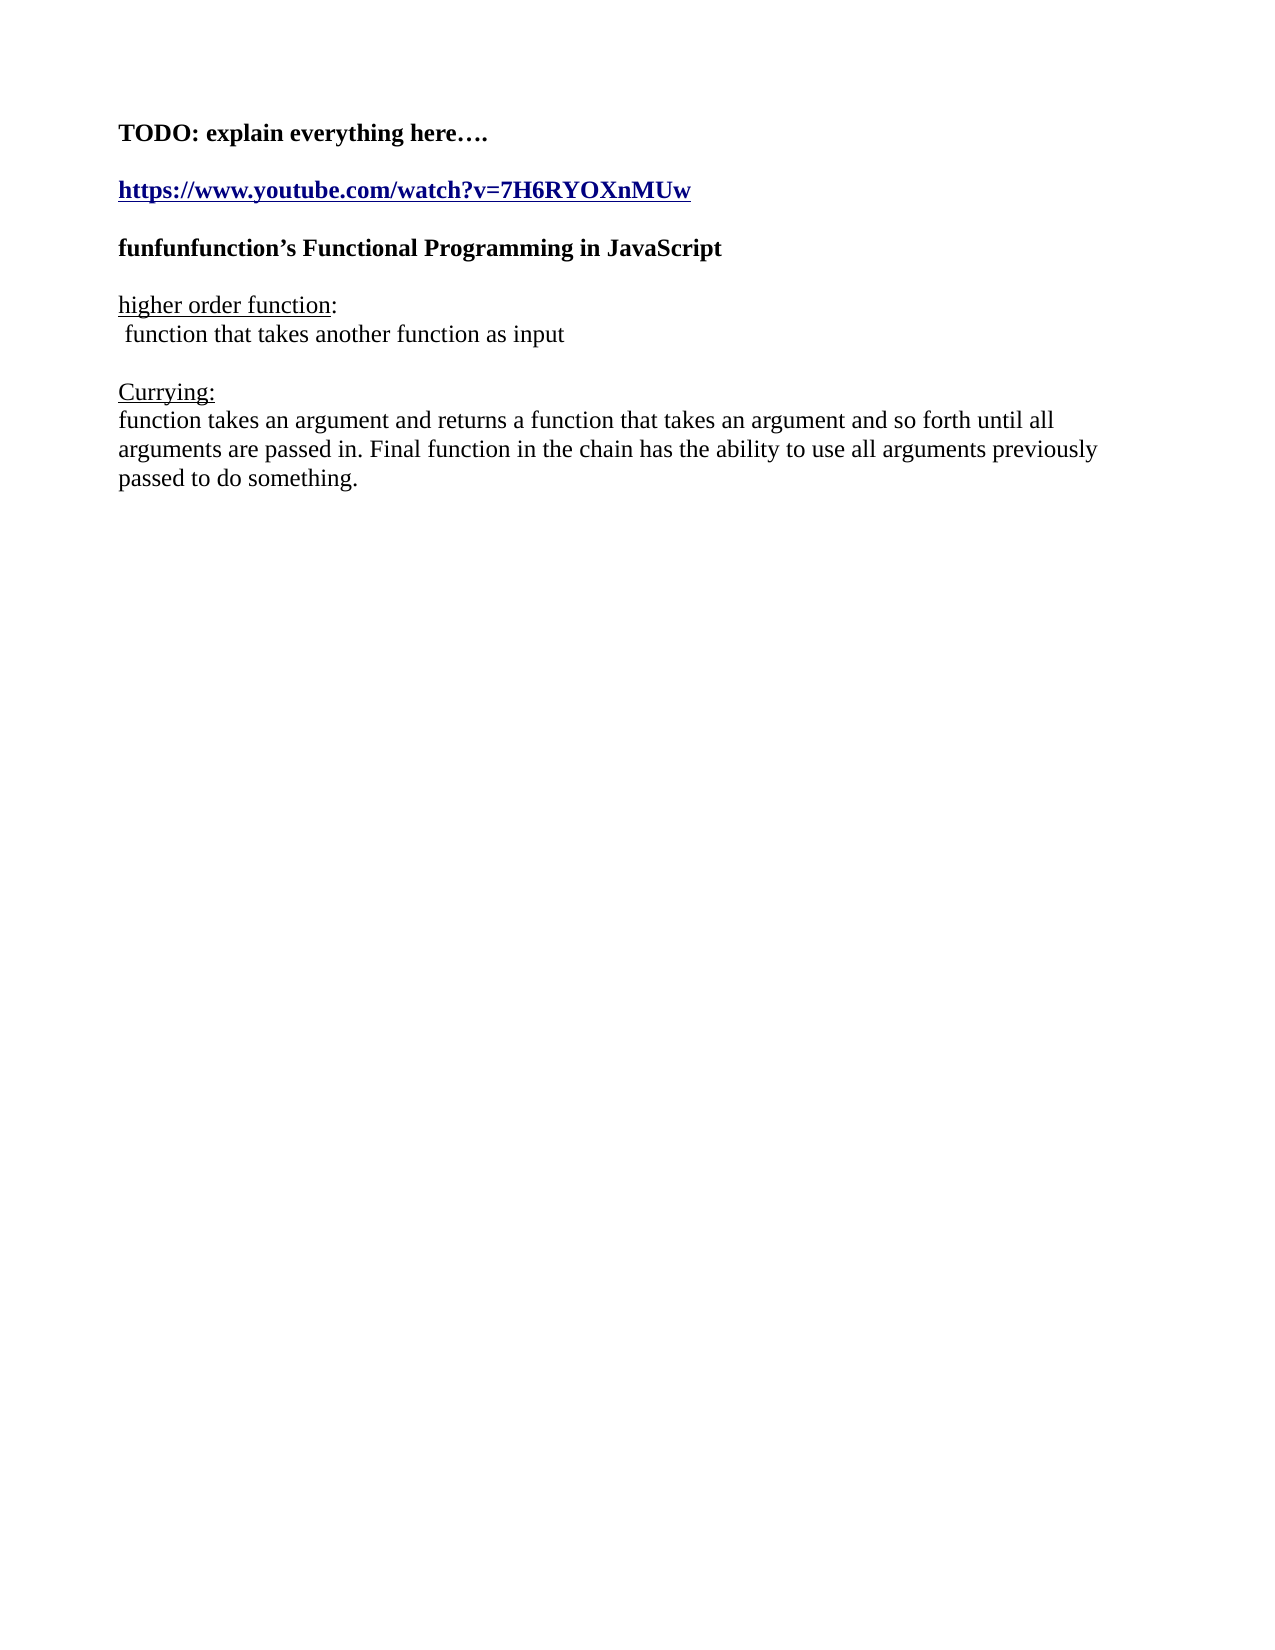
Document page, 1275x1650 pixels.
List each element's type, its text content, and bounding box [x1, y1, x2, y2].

text function takes an argument and returns a function that takes an argument and so forth until all arguments are passed in. Final function in the chain has the ability to use all arguments previously passed to do something. [118, 406, 1157, 492]
text Currying: [118, 377, 1157, 406]
text TODO: explain everything here…. [118, 118, 1157, 147]
text higher order function: [118, 291, 1157, 319]
text funfunfunction’s Functional Programming in JavaScript [118, 233, 1157, 262]
text https://www.youtube.com/watch?v=7H6RYOXnMUw [118, 176, 1157, 204]
text function that takes another function as input [118, 319, 1157, 348]
